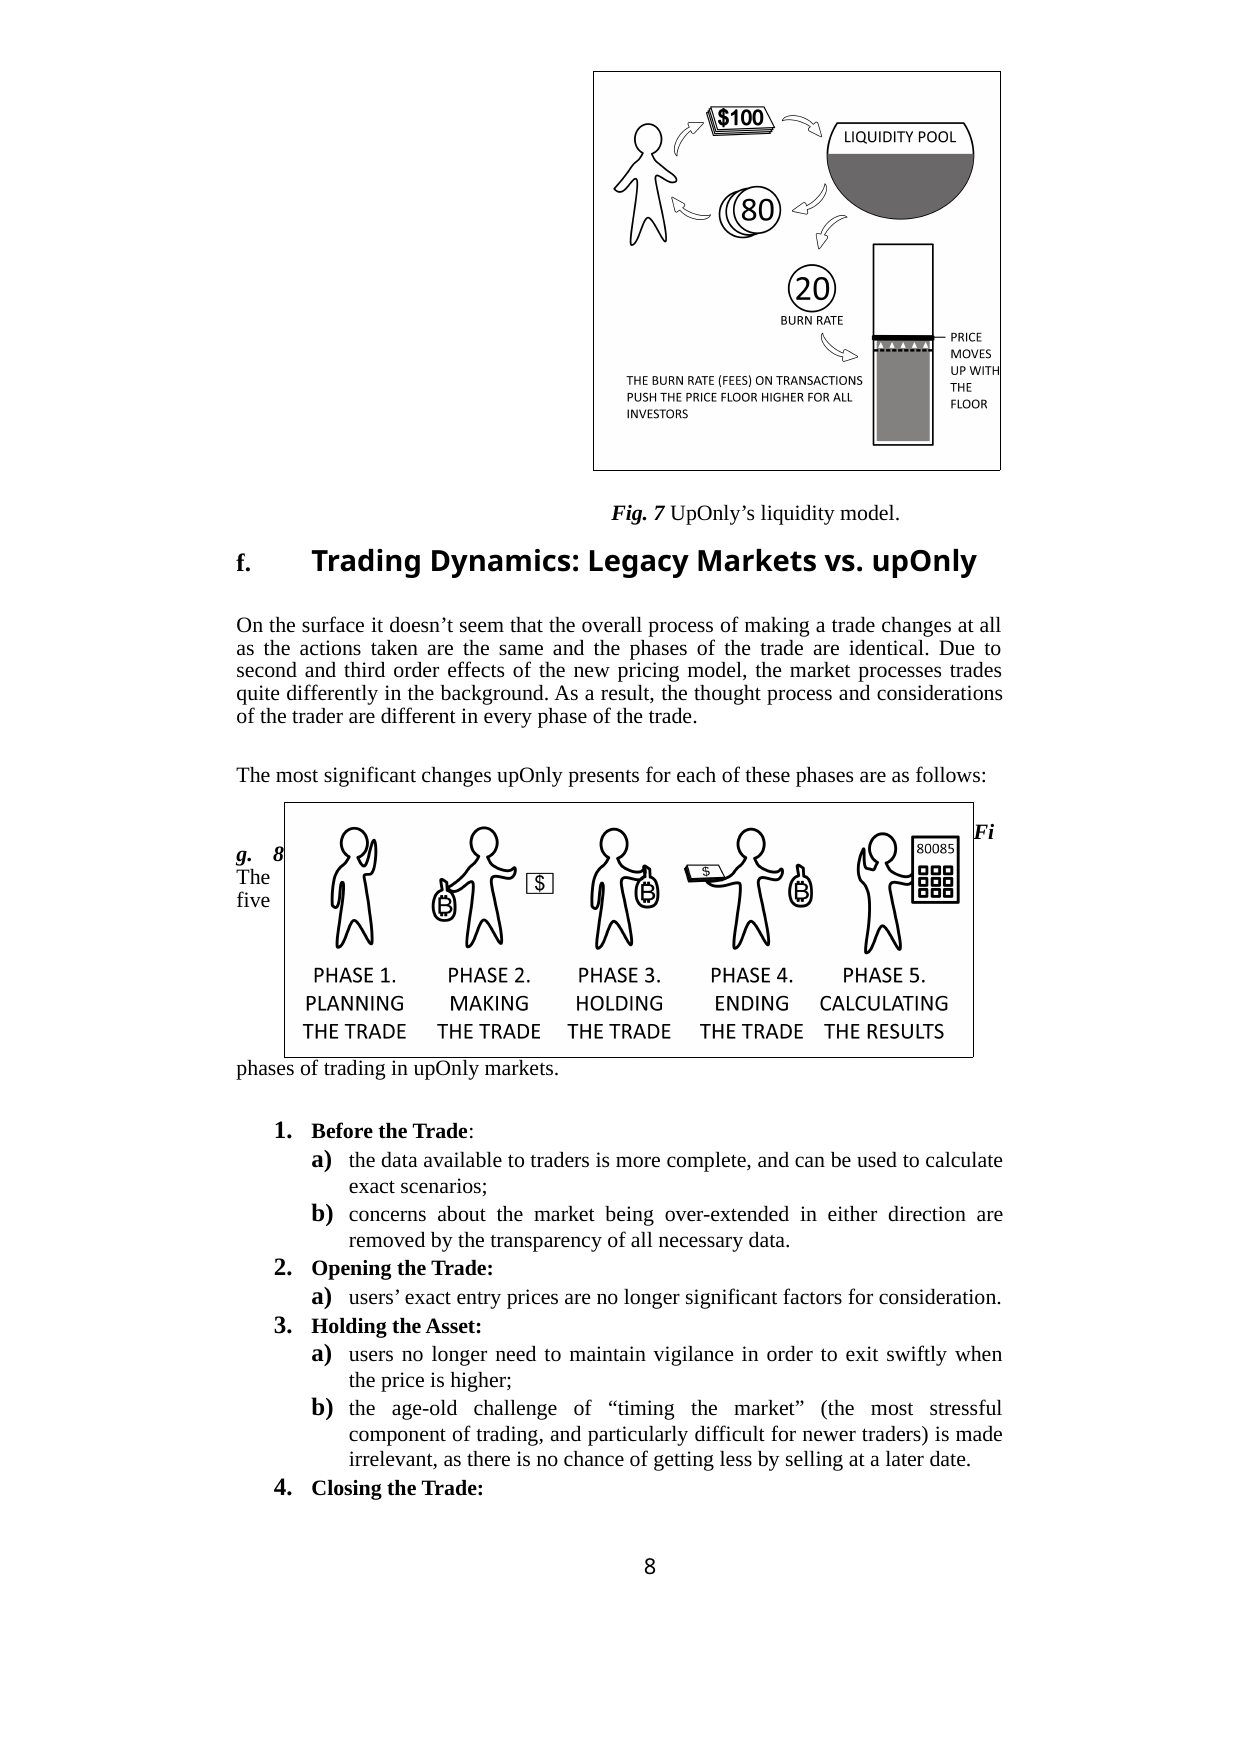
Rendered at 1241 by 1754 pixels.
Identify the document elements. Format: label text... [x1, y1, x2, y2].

list users’ exact entry prices are no longer significant factors for consideration. [311, 1281, 1004, 1310]
text On the surface it doesn’t seem that the overall process of making a trade changes at all as the actions taken are the same and the phases of the trade are identical. Due to second and third order effects of the new pricing model, the market processes trades quite differently in the background. As a result, the thought process and considerations of the trader are different in every phase of the trade. [236, 615, 1004, 728]
list Closing the Trade: [274, 1472, 1004, 1500]
list concerns about the market being over-extended in either direction are removed by the transparency of all necessary data. [311, 1198, 1004, 1252]
text Fig. 7 UpOnly’s liquidity model. [236, 503, 1004, 525]
list the data available to traders is more complete, and can be used to calculate exact scenarios; [311, 1144, 1004, 1198]
text Fig. 8 The five phases of trading in upOnly markets. [236, 821, 1004, 1080]
list Opening the Trade: [274, 1252, 1004, 1281]
subtitle Trading Dynamics: Legacy Markets vs. upOnly [236, 543, 1004, 579]
list Before the Trade: [274, 1116, 1004, 1144]
text The most significant changes upOnly presents for each of these phases are as follows: [236, 764, 1004, 787]
list Holding the Asset: [274, 1310, 1004, 1338]
list users no longer need to maintain vigilance in order to exit swiftly when the price is higher; [311, 1338, 1004, 1392]
list the age-old challenge of “timing the market” (the most stressful component of trading, and particularly difficult for newer traders) is made irrelevant, as there is no chance of getting less by selling at a later date. [311, 1392, 1004, 1472]
